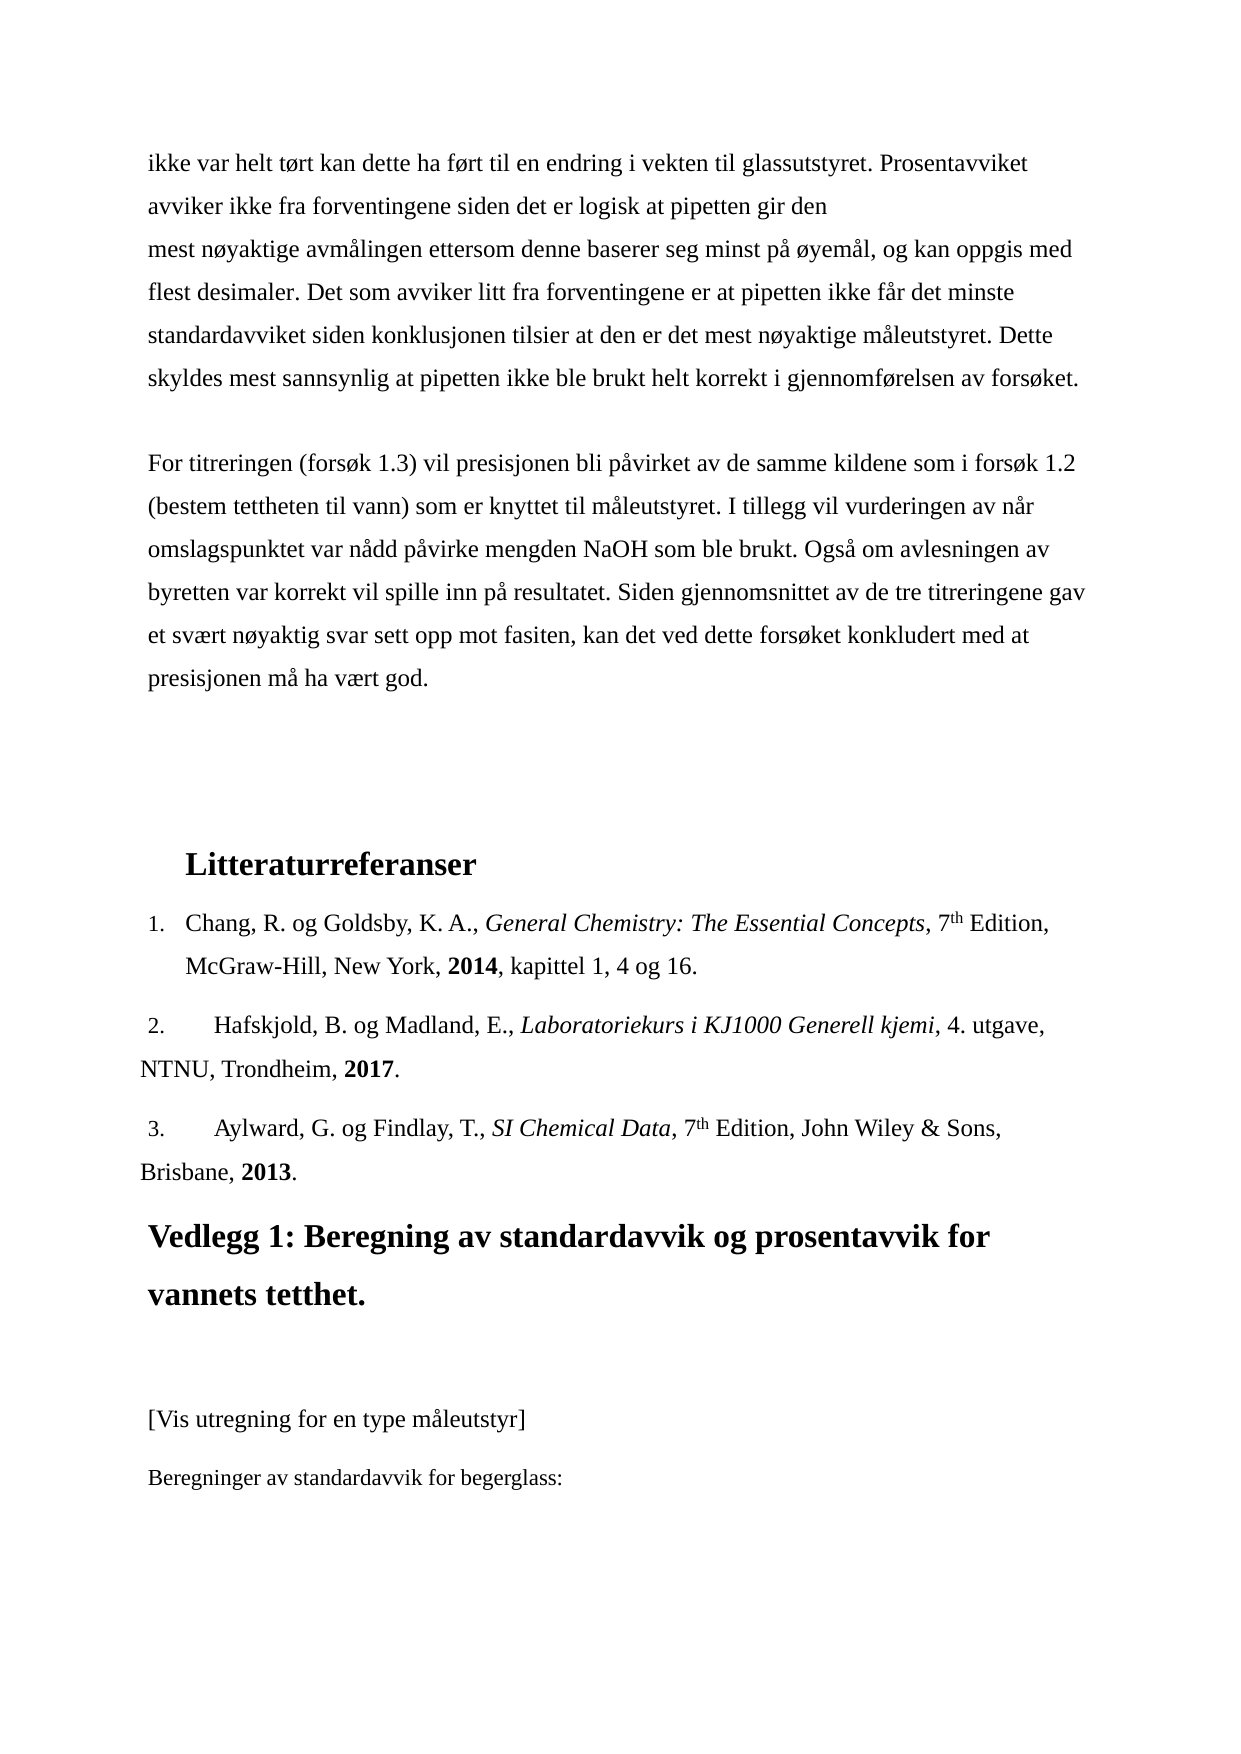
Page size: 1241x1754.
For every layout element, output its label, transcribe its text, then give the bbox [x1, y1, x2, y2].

text For titreringen (forsøk 1.3) vil presisjonen bli påvirket av de samme kildene som i forsøk 1.2 (bestem tettheten til vann) som er knyttet til måleutstyret. I tillegg vil vurderingen av når omslagspunktet var nådd påvirke mengden NaOH som ble brukt. Også om avlesningen av byretten var korrekt vil spille inn på resultatet. Siden gjennomsnittet av de tre titreringene gav et svært nøyaktig svar sett opp mot fasiten, kan det ved dette forsøket konkludert med at presisjonen må ha vært god. [148, 448, 1093, 692]
text Beregninger av standardavvik for begerglass: [148, 1464, 1093, 1490]
list Hafskjold, B. og Madland, E., Laboratoriekurs i KJ1000 Generell kjemi, 4. utgave, NTNU, Trondheim, 2017. [140, 1011, 1093, 1082]
text Litteraturreferanser [185, 844, 1093, 882]
text Vedlegg 1: Beregning av standardavvik og prosentavvik for vannets tetthet. [148, 1216, 1093, 1312]
list Chang, R. og Goldsby, K. A., General Chemistry: The Essential Concepts, 7th Edition, McGraw-Hill, New York, 2014, kapittel 1, 4 og 16. [148, 908, 1093, 979]
list Aylward, G. og Findlay, T., SI Chemical Data, 7th Edition, John Wiley & Sons, Brisbane, 2013. [140, 1113, 1093, 1185]
text ikke var helt tørt kan dette ha ført til en endring i vekten til glassutstyret. Prosentavviket avviker ikke fra forventingene siden det er logisk at pipetten gir den mest nøyaktige avmålingen ettersom denne baserer seg minst på øyemål, og kan oppgis med flest desimaler. Det som avviker litt fra forventingene er at pipetten ikke får det minste standardavviket siden konklusjonen tilsier at den er det mest nøyaktige måleutstyret. Dette skyldes mest sannsynlig at pipetten ikke ble brukt helt korrekt i gjennomførelsen av forsøket. [148, 148, 1093, 434]
text [Vis utregning for en type måleutstyr] [148, 1404, 1093, 1433]
